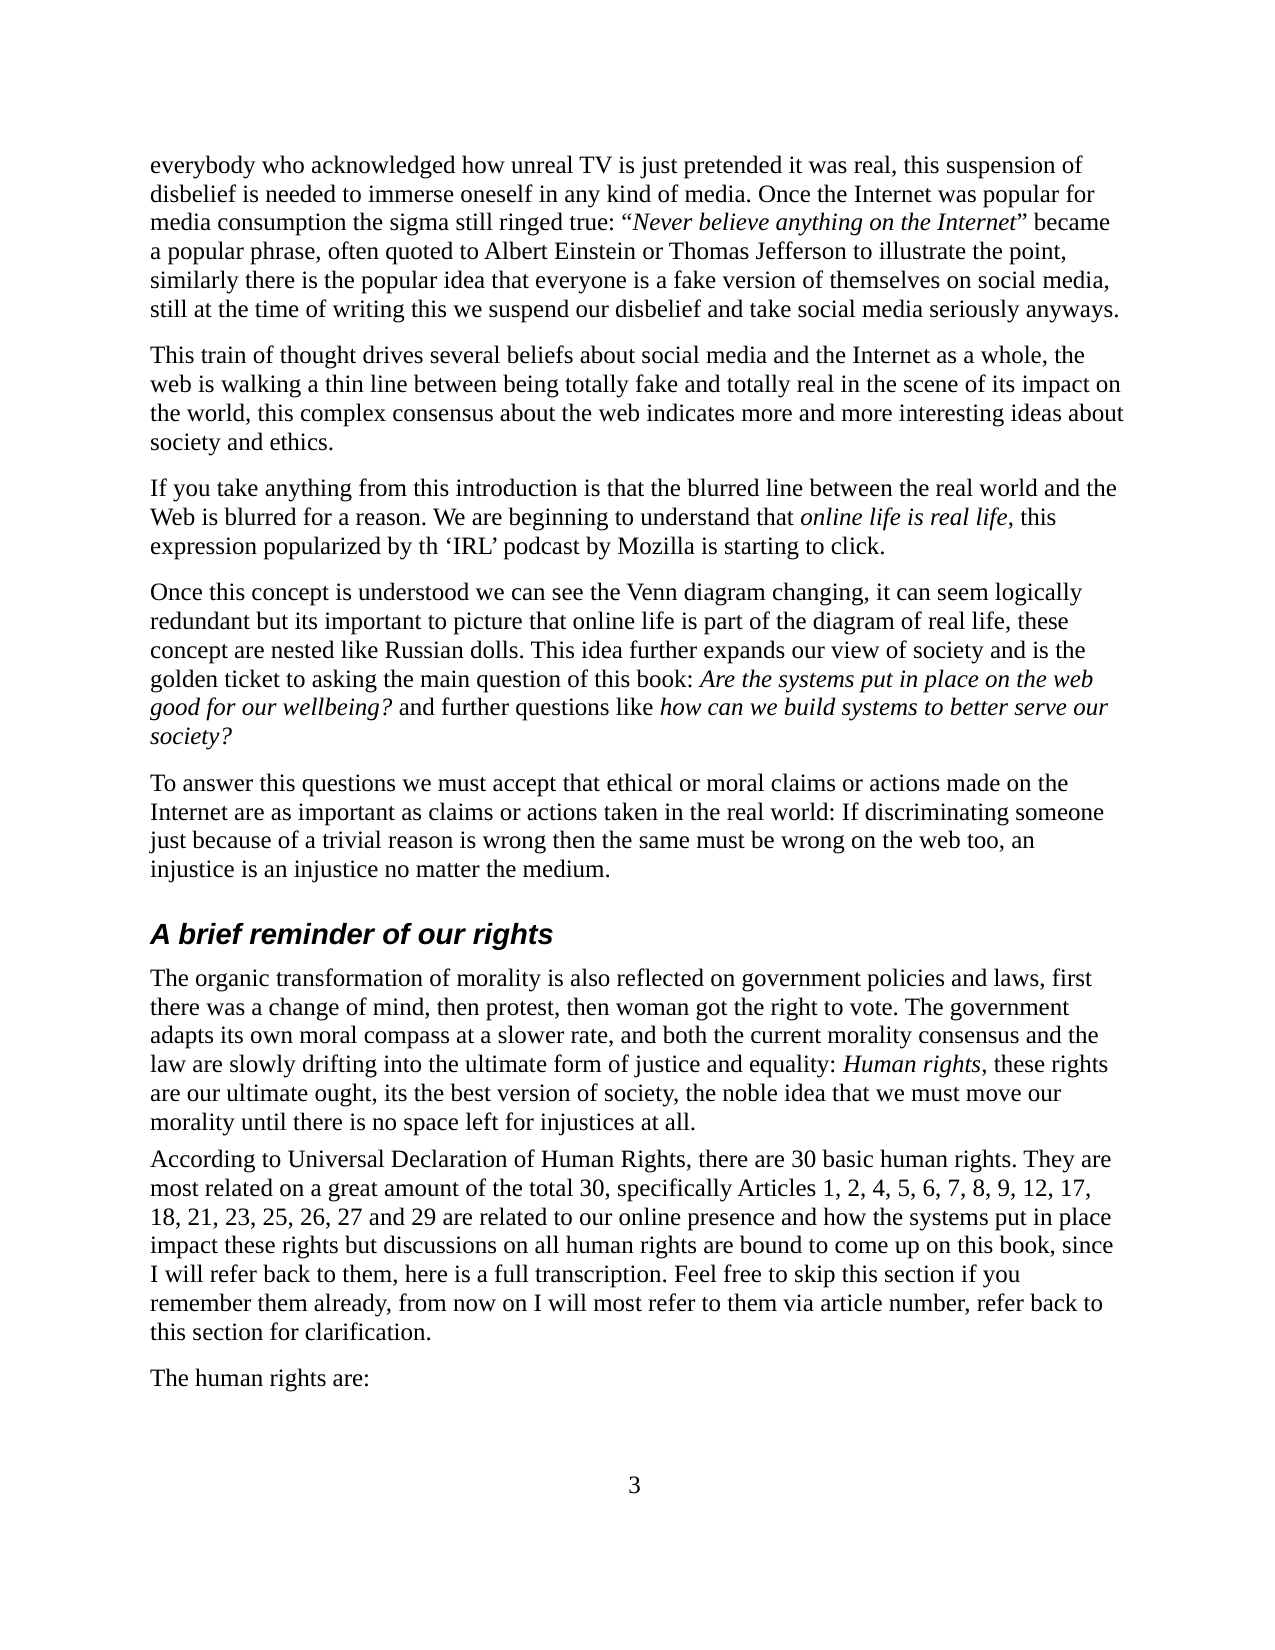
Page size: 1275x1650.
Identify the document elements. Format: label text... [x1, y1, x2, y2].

text To answer this questions we must accept that ethical or moral claims or actions made on the Internet are as important as claims or actions taken in the real world: If discriminating someone just because of a trivial reason is wrong then the same must be wrong on the web too, an injustice is an injustice no matter the medium. [150, 768, 1125, 883]
subtitle A brief reminder of our rights [150, 917, 1125, 950]
text everybody who acknowledged how unreal TV is just pretended it was real, this suspension of disbelief is needed to immerse oneself in any kind of media. Once the Internet was popular for media consumption the sigma still ringed true: “Never believe anything on the Internet” became a popular phrase, often quoted to Albert Einstein or Thomas Jefferson to illustrate the point, similarly there is the popular idea that everyone is a fake version of themselves on social media, still at the time of writing this we suspend our disbelief and take social media seriously anyways. [150, 150, 1125, 322]
text The organic transformation of morality is also reflected on government policies and laws, first there was a change of mind, then protest, then woman got the right to vote. The government adapts its own moral compass at a slower rate, and both the current morality consensus and the law are slowly drifting into the ultimate form of justice and equality: Human rights, these rights are our ultimate ought, its the best version of society, the noble idea that we must move our morality until there is no space left for injustices at all. [150, 963, 1125, 1135]
text The human rights are: [150, 1363, 1125, 1392]
text This train of thought drives several beliefs about social media and the Internet as a whole, the web is walking a thin line between being totally fake and totally real in the scene of its impact on the world, this complex consensus about the web indicates more and more interesting ideas about society and ethics. [150, 340, 1125, 455]
text Once this concept is understood we can see the Venn diagram changing, it can seem logically redundant but its important to picture that online life is part of the diagram of real life, these concept are nested like Russian dolls. This idea further expands our view of society and is the golden ticket to asking the main question of this book: Are the systems put in place on the web good for our wellbeing? and further questions like how can we build systems to better serve our society? [150, 577, 1125, 750]
text If you take anything from this introduction is that the blurred line between the real world and the Web is blurred for a reason. We are beginning to understand that online life is real life, this expression popularized by th ‘IRL’ podcast by Mozilla is starting to click. [150, 473, 1125, 559]
text According to Universal Declaration of Human Rights, there are 30 basic human rights. They are most related on a great amount of the total 30, specifically Articles 1, 2, 4, 5, 6, 7, 8, 9, 12, 17, 18, 21, 23, 25, 26, 27 and 29 are related to our online presence and how the systems put in place impact these rights but discussions on all human rights are bound to come up on this book, since I will refer back to them, here is a full transcription. Feel free to skip this section if you remember them already, from now on I will most refer to them via article number, refer back to this section for clarification. [150, 1144, 1125, 1346]
